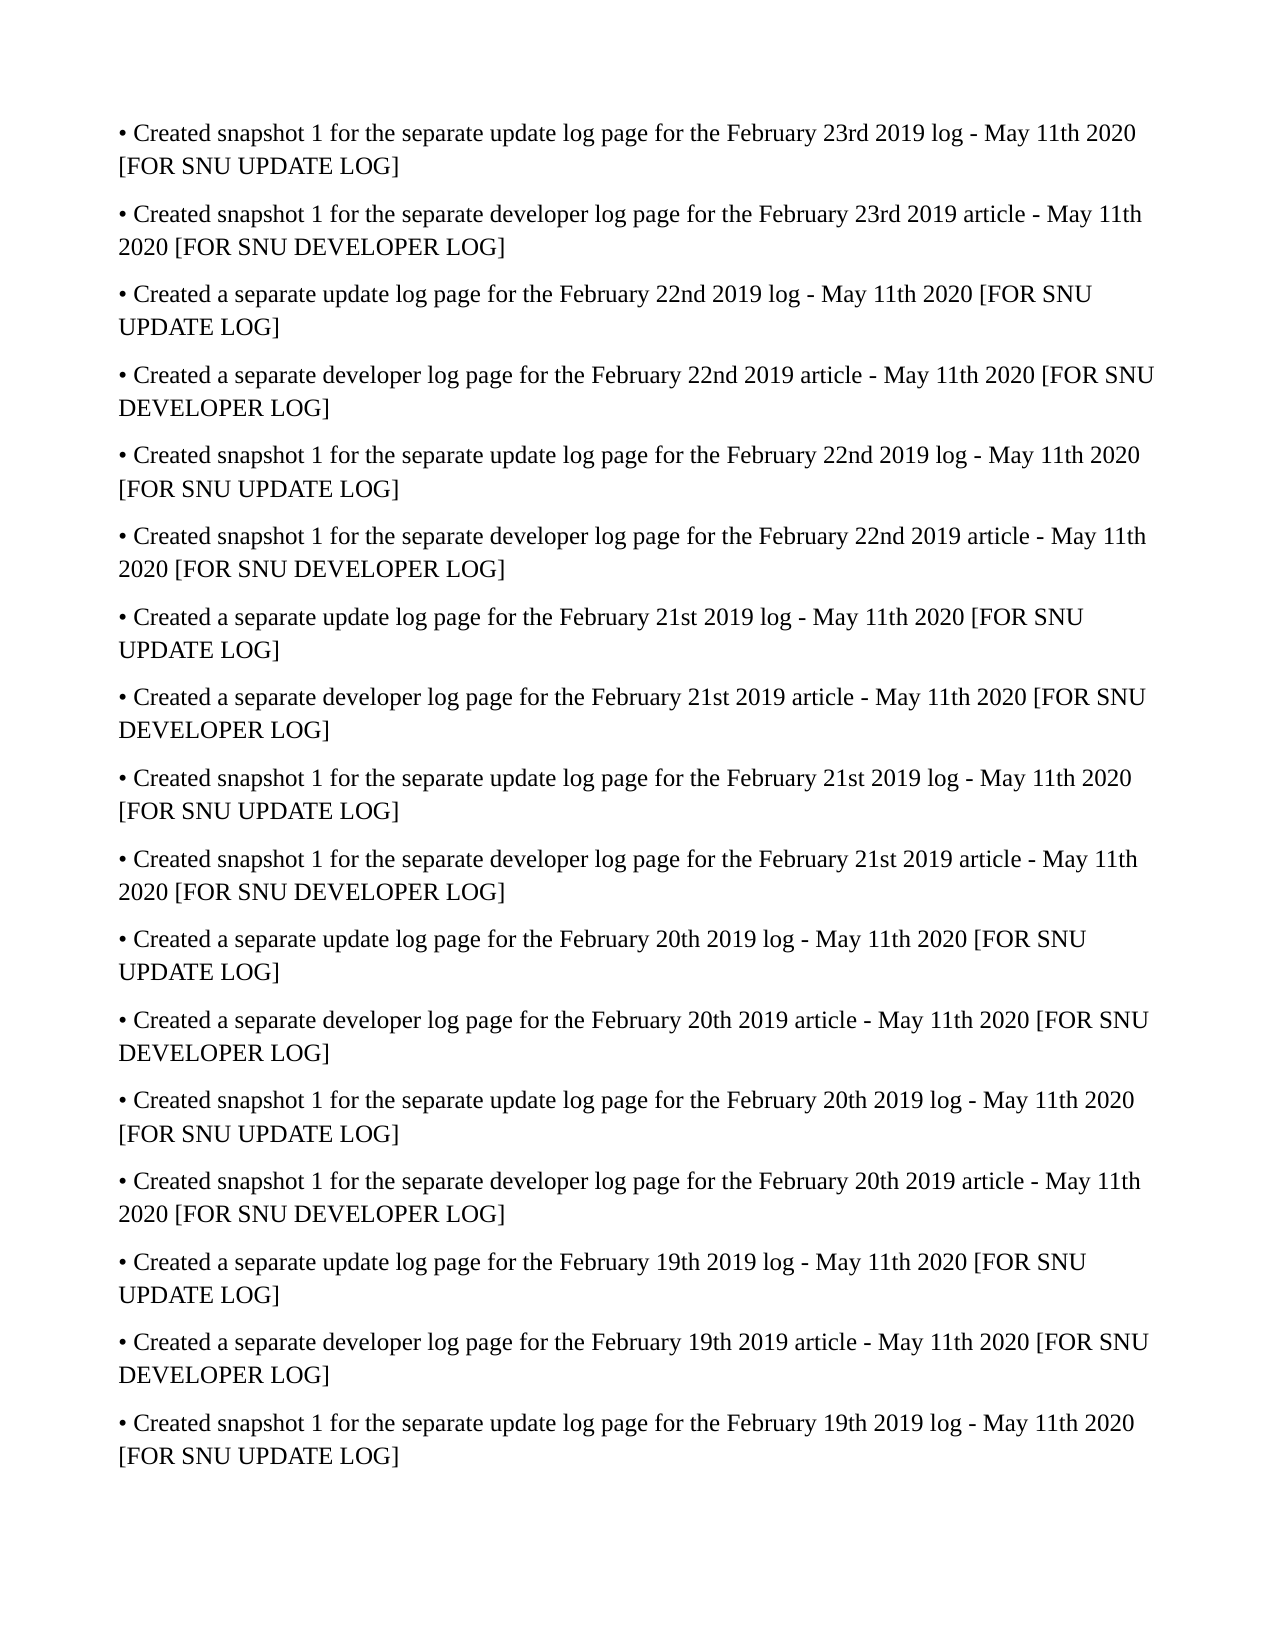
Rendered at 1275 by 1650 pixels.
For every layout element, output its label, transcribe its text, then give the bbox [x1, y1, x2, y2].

text • Created snapshot 1 for the separate update log page for the February 20th 2019 log - May 11th 2020 [FOR SNU UPDATE LOG] [118, 1086, 1157, 1147]
text • Created snapshot 1 for the separate developer log page for the February 21st 2019 article - May 11th 2020 [FOR SNU DEVELOPER LOG] [118, 844, 1157, 906]
text • Created snapshot 1 for the separate developer log page for the February 23rd 2019 article - May 11th 2020 [FOR SNU DEVELOPER LOG] [118, 199, 1157, 261]
text • Created snapshot 1 for the separate update log page for the February 22nd 2019 log - May 11th 2020 [FOR SNU UPDATE LOG] [118, 441, 1157, 502]
text • Created snapshot 1 for the separate update log page for the February 21st 2019 log - May 11th 2020 [FOR SNU UPDATE LOG] [118, 763, 1157, 825]
text • Created a separate update log page for the February 22nd 2019 log - May 11th 2020 [FOR SNU UPDATE LOG] [118, 279, 1157, 341]
text • Created a separate update log page for the February 21st 2019 log - May 11th 2020 [FOR SNU UPDATE LOG] [118, 602, 1157, 664]
text • Created a separate developer log page for the February 22nd 2019 article - May 11th 2020 [FOR SNU DEVELOPER LOG] [118, 360, 1157, 422]
text • Created a separate developer log page for the February 20th 2019 article - May 11th 2020 [FOR SNU DEVELOPER LOG] [118, 1005, 1157, 1067]
text • Created a separate update log page for the February 19th 2019 log - May 11th 2020 [FOR SNU UPDATE LOG] [118, 1247, 1157, 1309]
text • Created a separate developer log page for the February 21st 2019 article - May 11th 2020 [FOR SNU DEVELOPER LOG] [118, 682, 1157, 744]
text • Created snapshot 1 for the separate developer log page for the February 22nd 2019 article - May 11th 2020 [FOR SNU DEVELOPER LOG] [118, 521, 1157, 583]
text • Created snapshot 1 for the separate update log page for the February 23rd 2019 log - May 11th 2020 [FOR SNU UPDATE LOG] [118, 118, 1157, 180]
text • Created snapshot 1 for the separate developer log page for the February 20th 2019 article - May 11th 2020 [FOR SNU DEVELOPER LOG] [118, 1166, 1157, 1228]
text • Created a separate developer log page for the February 19th 2019 article - May 11th 2020 [FOR SNU DEVELOPER LOG] [118, 1327, 1157, 1389]
text • Created snapshot 1 for the separate update log page for the February 19th 2019 log - May 11th 2020 [FOR SNU UPDATE LOG] [118, 1408, 1157, 1470]
text • Created a separate update log page for the February 20th 2019 log - May 11th 2020 [FOR SNU UPDATE LOG] [118, 924, 1157, 986]
